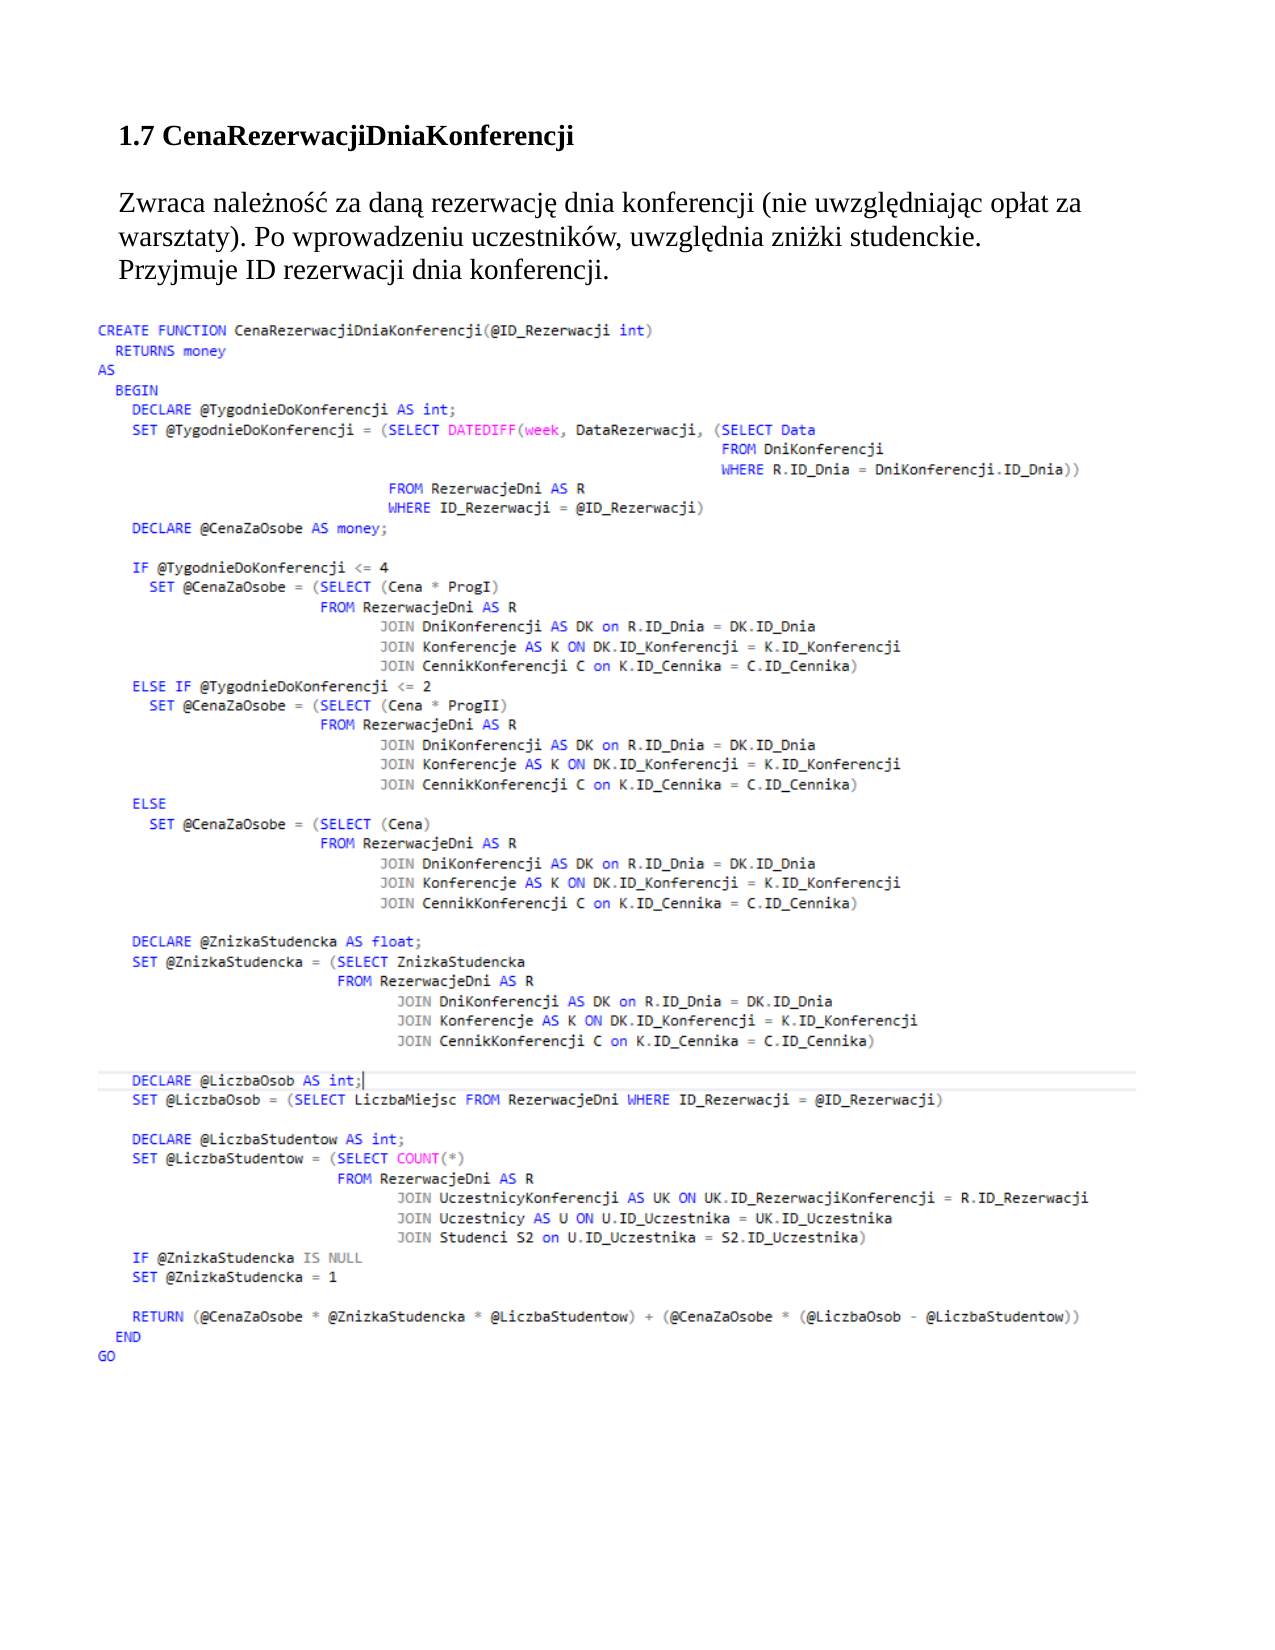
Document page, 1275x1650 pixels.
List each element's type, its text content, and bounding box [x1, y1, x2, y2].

text Zwraca należność za daną rezerwację dnia konferencji (nie uwzględniając opłat za warsztaty). Po wprowadzeniu uczestników, uwzględnia zniżki studenckie. [118, 185, 1157, 252]
text Przyjmuje ID rezerwacji dnia konferencji. [118, 252, 1157, 286]
text 1.7 CenaRezerwacjiDniaKonferencji [118, 118, 1157, 152]
